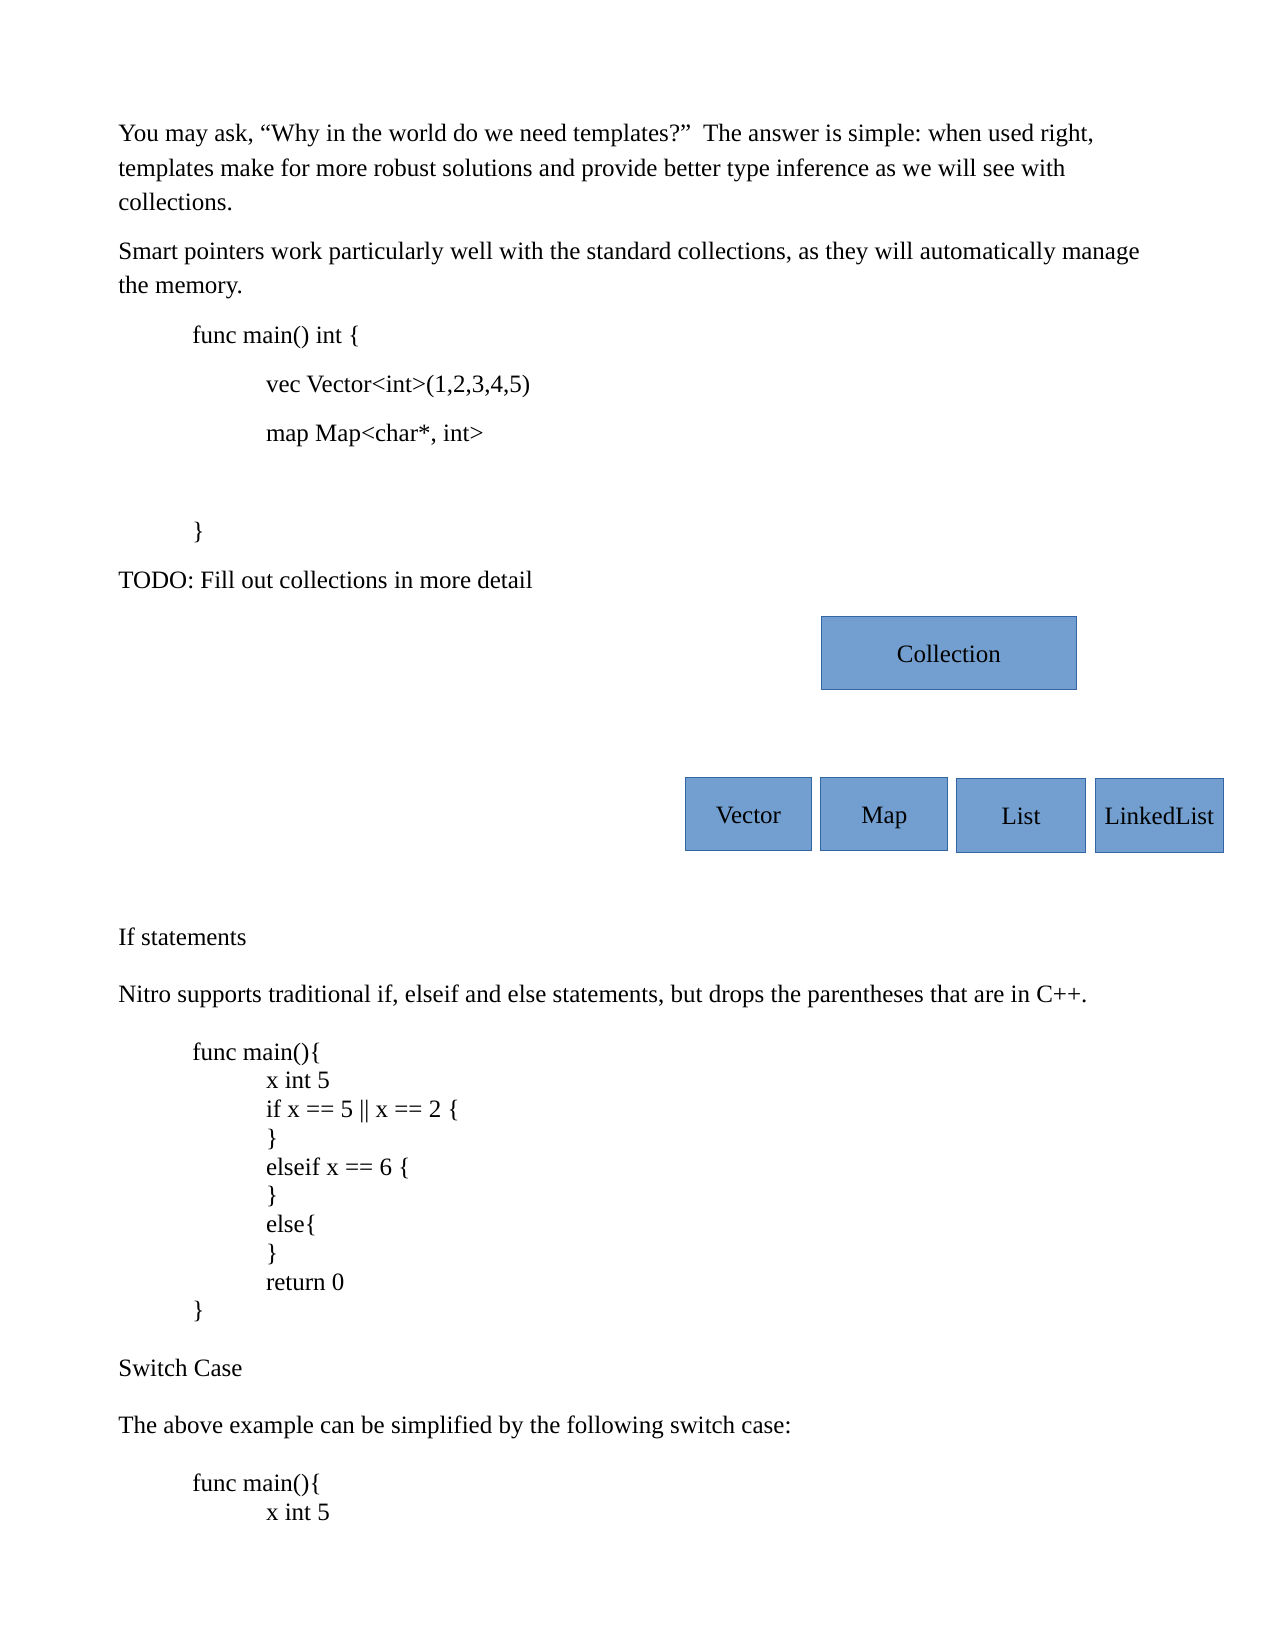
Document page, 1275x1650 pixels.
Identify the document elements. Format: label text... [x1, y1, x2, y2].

text x int 5 [118, 1497, 1157, 1526]
text Smart pointers work particularly well with the standard collections, as they will automatically manage the memory. [118, 236, 1157, 299]
text } [118, 1181, 1157, 1209]
text Nitro supports traditional if, elseif and else statements, but drops the parentheses that are in C++. [118, 979, 1157, 1008]
text vec Vector<int>(1,2,3,4,5) [118, 369, 1157, 397]
text If statements [118, 922, 1157, 951]
text if x == 5 || x == 2 { [118, 1094, 1157, 1123]
text } [118, 1296, 1157, 1324]
text Switch Case [118, 1353, 1157, 1382]
text TODO: Fill out collections in more detail [118, 565, 1157, 594]
text func main(){ [118, 1468, 1157, 1497]
text x int 5 [118, 1066, 1157, 1094]
text map Map<char*, int> [118, 418, 1157, 447]
text You may ask, “Why in the world do we need templates?” The answer is simple: when used right, templates make for more robust solutions and provide better type inference as we will see with collections. [118, 118, 1157, 216]
text else{ [118, 1209, 1157, 1238]
text The above example can be simplified by the following switch case: [118, 1411, 1157, 1439]
text } [118, 516, 1157, 545]
text func main(){ [118, 1037, 1157, 1066]
text return 0 [118, 1267, 1157, 1296]
text elseif x == 6 { [118, 1152, 1157, 1181]
text func main() int { [118, 320, 1157, 348]
text } [118, 1238, 1157, 1267]
text } [118, 1123, 1157, 1152]
